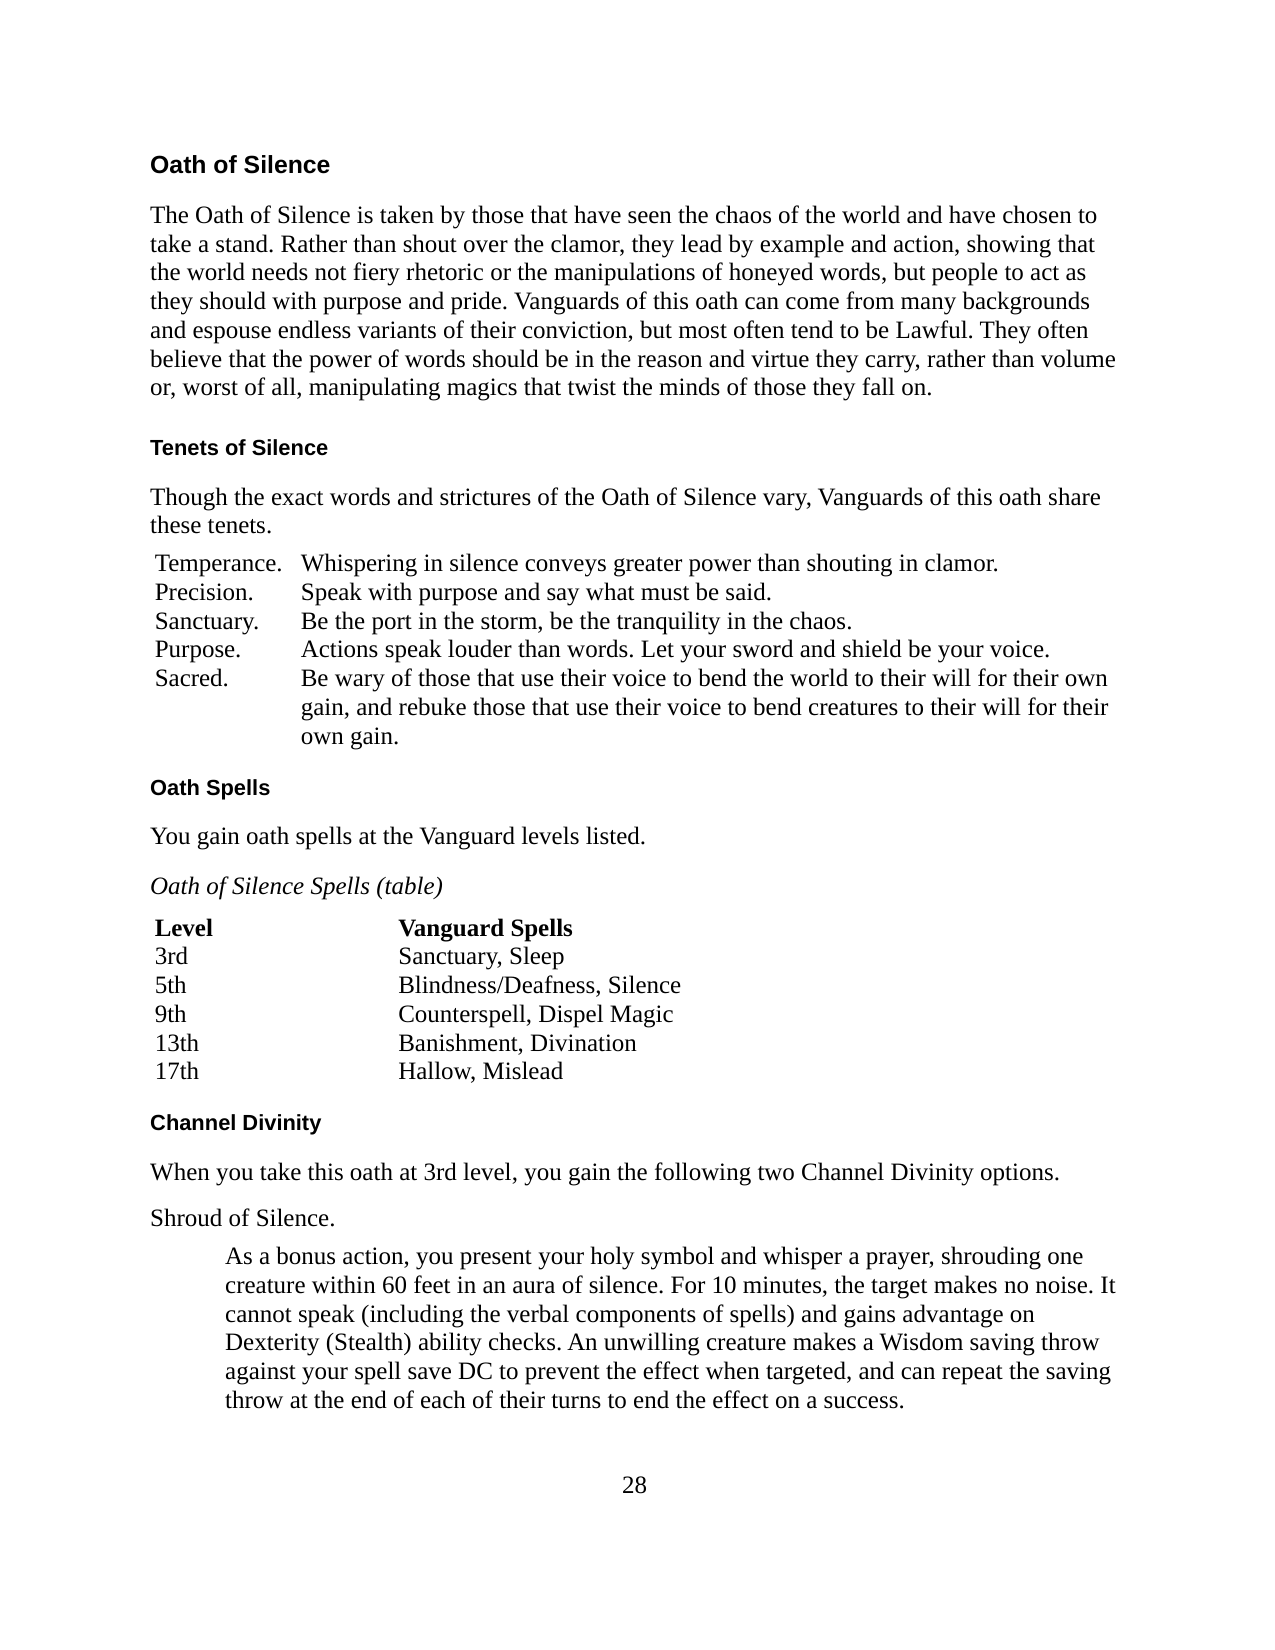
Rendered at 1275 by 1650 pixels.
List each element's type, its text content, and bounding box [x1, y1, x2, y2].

table_cell Be the port in the storm, be the tranquility in the chaos. [296, 606, 1125, 634]
table_cell Sanctuary, Sleep [394, 941, 1125, 970]
table_cell 13th [150, 1028, 394, 1056]
table_cell Hallow, Mislead [394, 1056, 1125, 1085]
subtitle Oath of Silence [150, 150, 1125, 178]
table_cell Purpose. [150, 635, 296, 663]
table_header Temperance. [150, 548, 296, 577]
subtitle Oath Spells [150, 774, 1125, 800]
table_cell Banishment, Divination [394, 1028, 1125, 1056]
text Shroud of Silence. [150, 1203, 1125, 1232]
table_cell Be wary of those that use their voice to bend the world to their will for their own gain, and rebuke those that use their voice to bend creatures to their will for their own gain. [296, 663, 1125, 749]
text Though the exact words and strictures of the Oath of Silence vary, Vanguards of this oath share these tenets. [150, 482, 1125, 539]
table_cell Blindness/Deafness, Silence [394, 970, 1125, 999]
table_cell Speak with purpose and say what must be said. [296, 577, 1125, 606]
table_header Whispering in silence conveys greater power than shouting in clamor. [296, 548, 1125, 577]
table_cell 5th [150, 970, 394, 999]
table_header Level [150, 913, 394, 941]
table_cell 9th [150, 999, 394, 1028]
table_cell 3rd [150, 941, 394, 970]
table_header Vanguard Spells [394, 913, 1125, 941]
table_cell Actions speak louder than words. Let your sword and shield be your voice. [296, 635, 1125, 663]
table_cell Sacred. [150, 663, 296, 749]
subtitle Channel Divinity [150, 1110, 1125, 1135]
text Oath of Silence Spells (table) [150, 871, 1125, 900]
table_cell Sanctuary. [150, 606, 296, 634]
table_cell Counterspell, Dispel Magic [394, 999, 1125, 1028]
text When you take this oath at 3rd level, you gain the following two Channel Divinity options. [150, 1157, 1125, 1186]
text As a bonus action, you present your holy symbol and whisper a prayer, shrouding one creature within 60 feet in an aura of silence. For 10 minutes, the target makes no noise. It cannot speak (including the verbal components of spells) and gains advantage on Dexterity (Stealth) ability checks. An unwilling creature makes a Wisdom saving throw against your spell save DC to prevent the effect when targeted, and can repeat the saving throw at the end of each of their turns to end the effect on a success. [225, 1241, 1125, 1414]
text The Oath of Silence is taken by those that have seen the chaos of the world and have chosen to take a stand. Rather than shout over the clamor, they lead by example and action, showing that the world needs not fiery rhetoric or the manipulations of honeyed words, but people to act as they should with purpose and pride. Vanguards of this oath can come from many backgrounds and espouse endless variants of their conviction, but most often tend to be Lawful. They often believe that the power of words should be in the reason and virtue they carry, rather than volume or, worst of all, manipulating magics that twist the minds of those they fall on. [150, 200, 1125, 401]
table_cell Precision. [150, 577, 296, 606]
subtitle Tenets of Silence [150, 435, 1125, 460]
text You gain oath spells at the Vanguard levels listed. [150, 821, 1125, 850]
table_cell 17th [150, 1056, 394, 1085]
